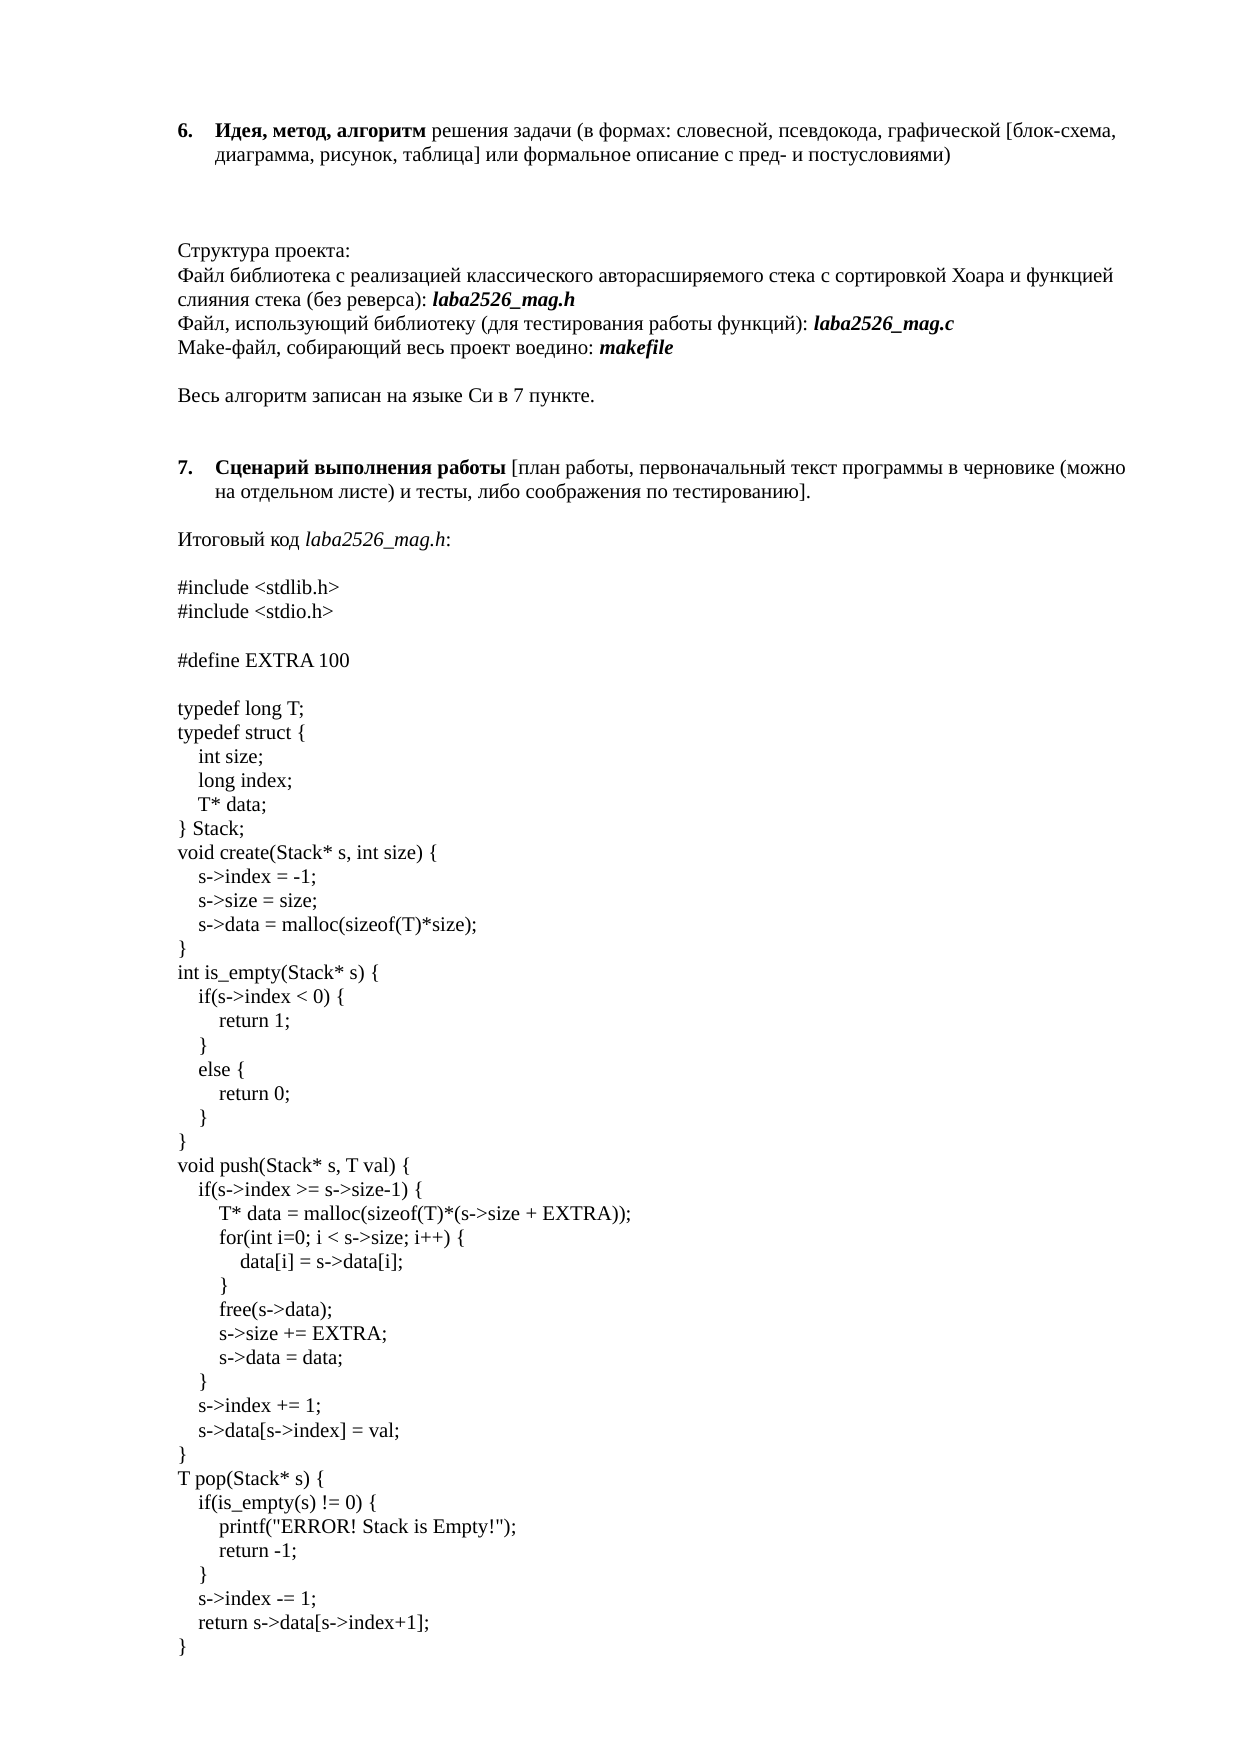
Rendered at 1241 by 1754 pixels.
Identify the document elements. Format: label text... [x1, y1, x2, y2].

text T* data = malloc(sizeof(T)*(s->size + EXTRA)); [177, 1201, 1152, 1225]
text return 0; [177, 1081, 1152, 1105]
text } [177, 1129, 1152, 1153]
text } Stack; [177, 816, 1152, 840]
text void create(Stack* s, int size) { [177, 840, 1152, 864]
text s->data[s->index] = val; [177, 1417, 1152, 1442]
text printf("ERROR! Stack is Empty!"); [177, 1514, 1152, 1538]
text return s->data[s->index+1]; [177, 1610, 1152, 1634]
text typedef struct { [177, 720, 1152, 744]
text Make-файл, собирающий весь проект воедино: makefile [177, 335, 1152, 359]
text s->index -= 1; [177, 1586, 1152, 1610]
text } [177, 1105, 1152, 1129]
text void push(Stack* s, T val) { [177, 1153, 1152, 1177]
text } [177, 1562, 1152, 1586]
text long index; [177, 768, 1152, 792]
text #define EXTRA 100 [177, 647, 1152, 672]
text } [177, 1369, 1152, 1393]
text else { [177, 1057, 1152, 1081]
list Сценарий выполнения работы [план работы, первоначальный текст программы в черновике (можно на отдельном листе) и тесты, либо соображения по тестированию]. [177, 455, 1152, 503]
text s->size = size; [177, 888, 1152, 912]
text s->size += EXTRA; [177, 1321, 1152, 1345]
text typedef long T; [177, 696, 1152, 720]
text #include <stdio.h> [177, 599, 1152, 623]
text int size; [177, 744, 1152, 768]
text if(s->index < 0) { [177, 984, 1152, 1008]
text for(int i=0; i < s->size; i++) { [177, 1225, 1152, 1249]
text T* data; [177, 792, 1152, 816]
list Идея, метод, алгоритм решения задачи (в формах: словесной, псевдокода, графической [блок-схема, диаграмма, рисунок, таблица] или формальное описание с пред- и постусловиями) [177, 118, 1152, 166]
text } [177, 1442, 1152, 1466]
text if(s->index >= s->size-1) { [177, 1177, 1152, 1201]
text return -1; [177, 1538, 1152, 1562]
text int is_empty(Stack* s) { [177, 960, 1152, 984]
text } [177, 936, 1152, 960]
text Файл, использующий библиотеку (для тестирования работы функций): laba2526_mag.c [177, 311, 1152, 335]
text Весь алгоритм записан на языке Си в 7 пункте. [177, 383, 1152, 407]
text free(s->data); [177, 1297, 1152, 1321]
text s->index += 1; [177, 1393, 1152, 1417]
text Итоговый код laba2526_mag.h: [177, 527, 1152, 551]
text } [177, 1032, 1152, 1057]
text data[i] = s->data[i]; [177, 1249, 1152, 1273]
text } [177, 1634, 1152, 1658]
text s->data = malloc(sizeof(T)*size); [177, 912, 1152, 936]
text T pop(Stack* s) { [177, 1466, 1152, 1490]
text if(is_empty(s) != 0) { [177, 1490, 1152, 1514]
text Файл библиотека с реализацией классического авторасширяемого стека с сортировкой Хоара и функцией слияния стека (без реверса): laba2526_mag.h [177, 262, 1152, 311]
text Структура проекта: [177, 238, 1152, 262]
text return 1; [177, 1008, 1152, 1032]
text } [177, 1273, 1152, 1297]
text s->index = -1; [177, 864, 1152, 888]
text #include <stdlib.h> [177, 575, 1152, 599]
text s->data = data; [177, 1345, 1152, 1369]
